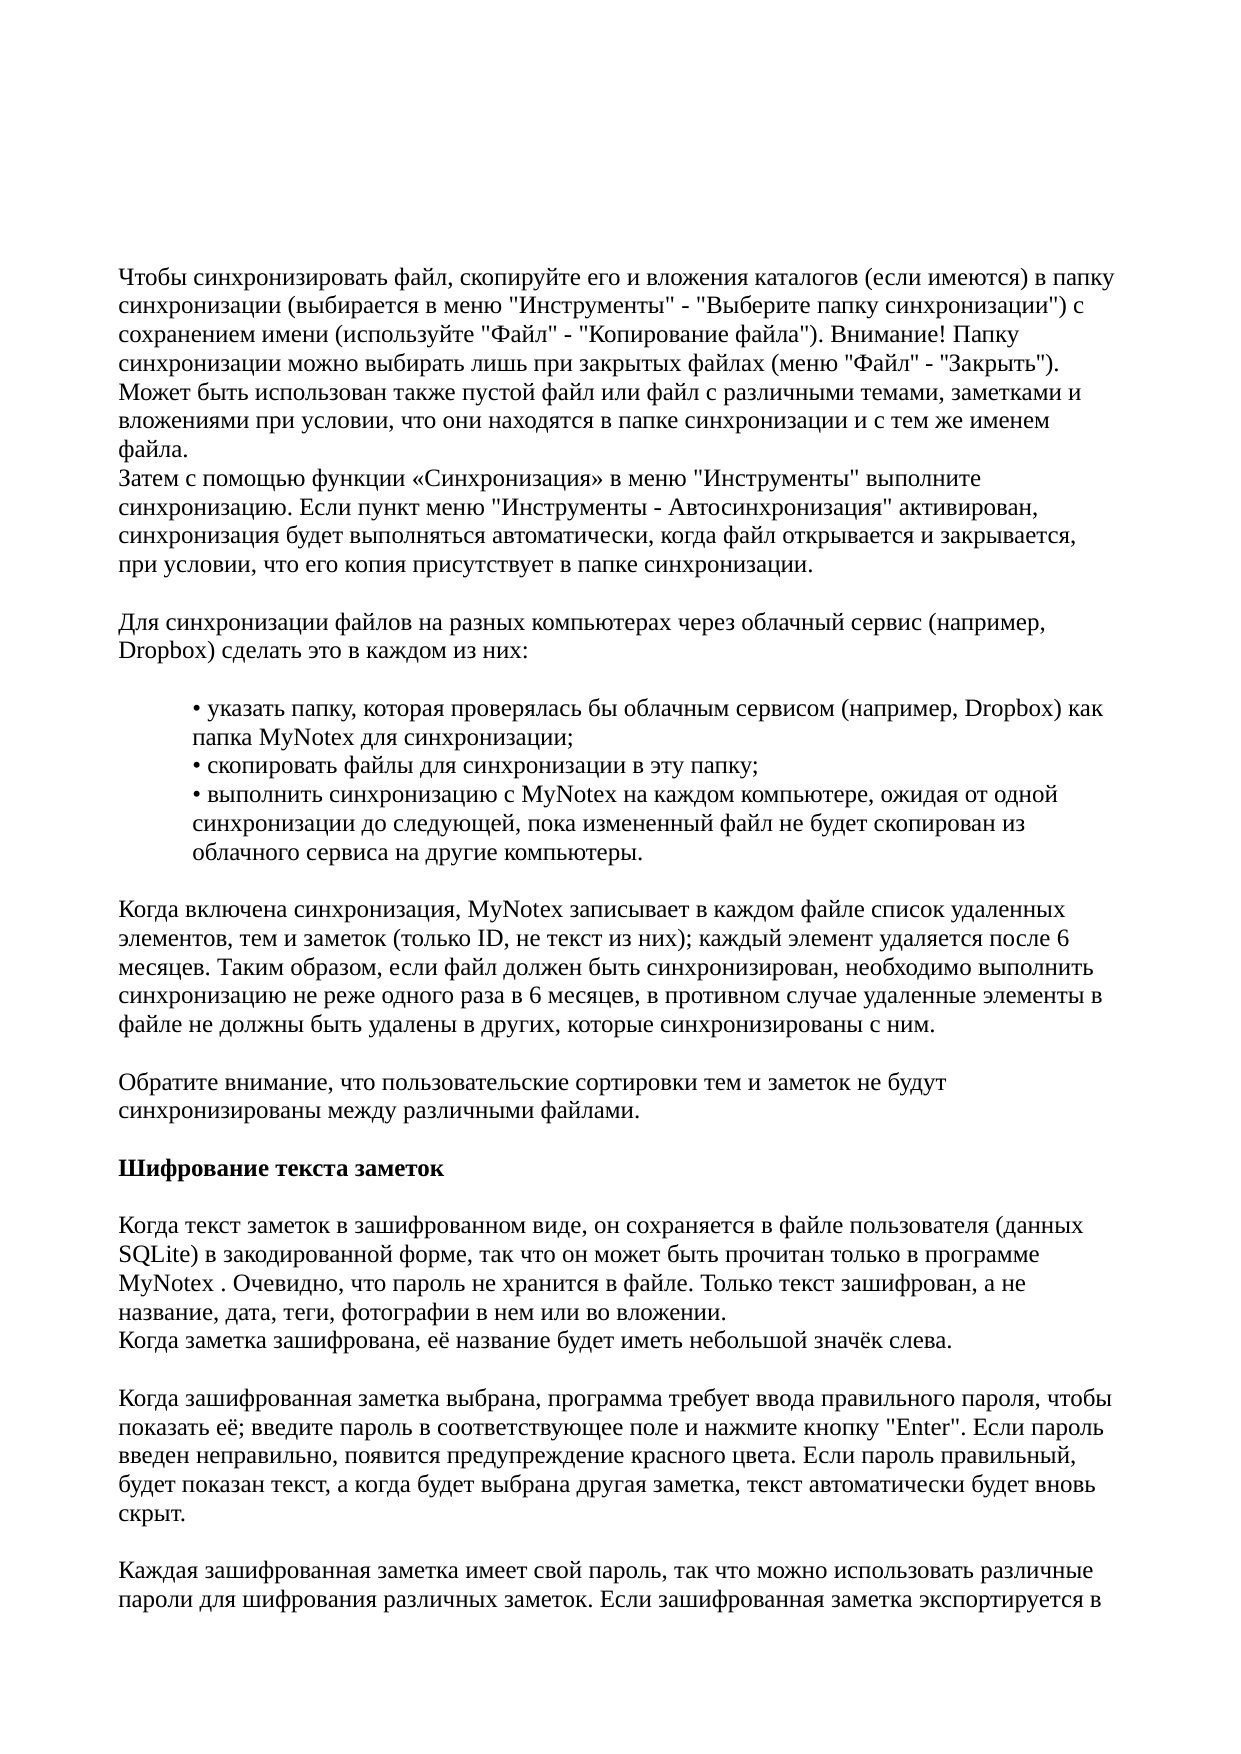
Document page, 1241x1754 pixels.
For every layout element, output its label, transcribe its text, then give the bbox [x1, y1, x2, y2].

text будет показан текст, а когда будет выбрана другая заметка, текст автоматически будет вновь [118, 1469, 1122, 1498]
text название, дата, теги, фотографии в нем или во вложении. [118, 1297, 1122, 1326]
text SQLite) в закодированной форме, так что он может быть прочитан только в программе [118, 1239, 1122, 1268]
text Когда текст заметок в зашифрованном виде, он сохраняется в файле пользователя (данных [118, 1211, 1122, 1239]
text сохранением имени (используйте "Файл" - "Копирование файла"). Внимание! Папку [118, 319, 1122, 348]
text пароли для шифрования различных заметок. Если зашифрованная заметка экспортируется в [118, 1584, 1122, 1613]
text Может быть использован также пустой файл или файл с различными темами, заметками и [118, 377, 1122, 406]
text месяцев. Таким образом, если файл должен быть синхронизирован, необходимо выполнить [118, 952, 1122, 981]
text Чтобы синхронизировать файл, скопируйте его и вложения каталогов (если имеются) в папку [118, 262, 1122, 291]
text Когда заметка зашифрована, её название будет иметь небольшой значёк слева. [118, 1326, 1122, 1354]
text облачного сервиса на другие компьютеры. [192, 837, 1122, 866]
text синхронизацию не реже одного раза в 6 месяцев, в противном случае удаленные элементы в [118, 981, 1122, 1009]
text синхронизации можно выбирать лишь при закрытых файлах (меню ''Файл'' - ''Закрыть''). [118, 348, 1122, 377]
text MyNotex . Очевидно, что пароль не хранится в файле. Только текст зашифрован, а не [118, 1268, 1122, 1297]
text • скопировать файлы для синхронизации в эту папку; [192, 751, 1122, 779]
text Когда зашифрованная заметка выбрана, программа требует ввода правильного пароля, чтобы [118, 1383, 1122, 1412]
text файле не должны быть удалены в других, которые синхронизированы с ним. [118, 1009, 1122, 1038]
text при условии, что его копия присутствует в папке синхронизации. [118, 549, 1122, 578]
text синхронизация будет выполняться автоматически, когда файл открывается и закрывается, [118, 521, 1122, 549]
text Когда включена синхронизация, MyNotex записывает в каждом файле список удаленных [118, 894, 1122, 923]
text элементов, тем и заметок (только ID, не текст из них); каждый элемент удаляется после 6 [118, 923, 1122, 952]
text • выполнить синхронизацию с MyNotex на каждом компьютере, ожидая от одной [192, 779, 1122, 808]
text вложениями при условии, что они находятся в папке синхронизации и с тем же именем файла. [118, 406, 1122, 463]
text показать её; введите пароль в соответствующее поле и нажмите кнопку "Enter". Если пароль [118, 1412, 1122, 1441]
text Затем с помощью функции «Синхронизация» в меню "Инструменты" выполните [118, 463, 1122, 492]
text Каждая зашифрованная заметка имеет свой пароль, так что можно использовать различные [118, 1556, 1122, 1584]
text Обратите внимание, что пользовательские сортировки тем и заметок не будут синхронизированы между различными файлами. [118, 1067, 1122, 1124]
text синхронизации (выбирается в меню "Инструменты" - "Выберите папку синхронизации") с [118, 291, 1122, 319]
text синхронизацию. Если пункт меню "Инструменты - Автосинхронизация" активирован, [118, 492, 1122, 521]
text синхронизации до следующей, пока измененный файл не будет скопирован из [192, 808, 1122, 837]
text скрыт. [118, 1498, 1122, 1527]
text введен неправильно, появится предупреждение красного цвета. Если пароль правильный, [118, 1441, 1122, 1469]
text Шифрование текста заметок [118, 1153, 1122, 1182]
text Для синхронизации файлов на разных компьютерах через облачный сервис (например, Dropbox) сделать это в каждом из них: [118, 607, 1122, 664]
text • указать папку, которая проверялась бы облачным сервисом (например, Dropbox) как папка MyNotex для синхронизации; [192, 693, 1122, 751]
